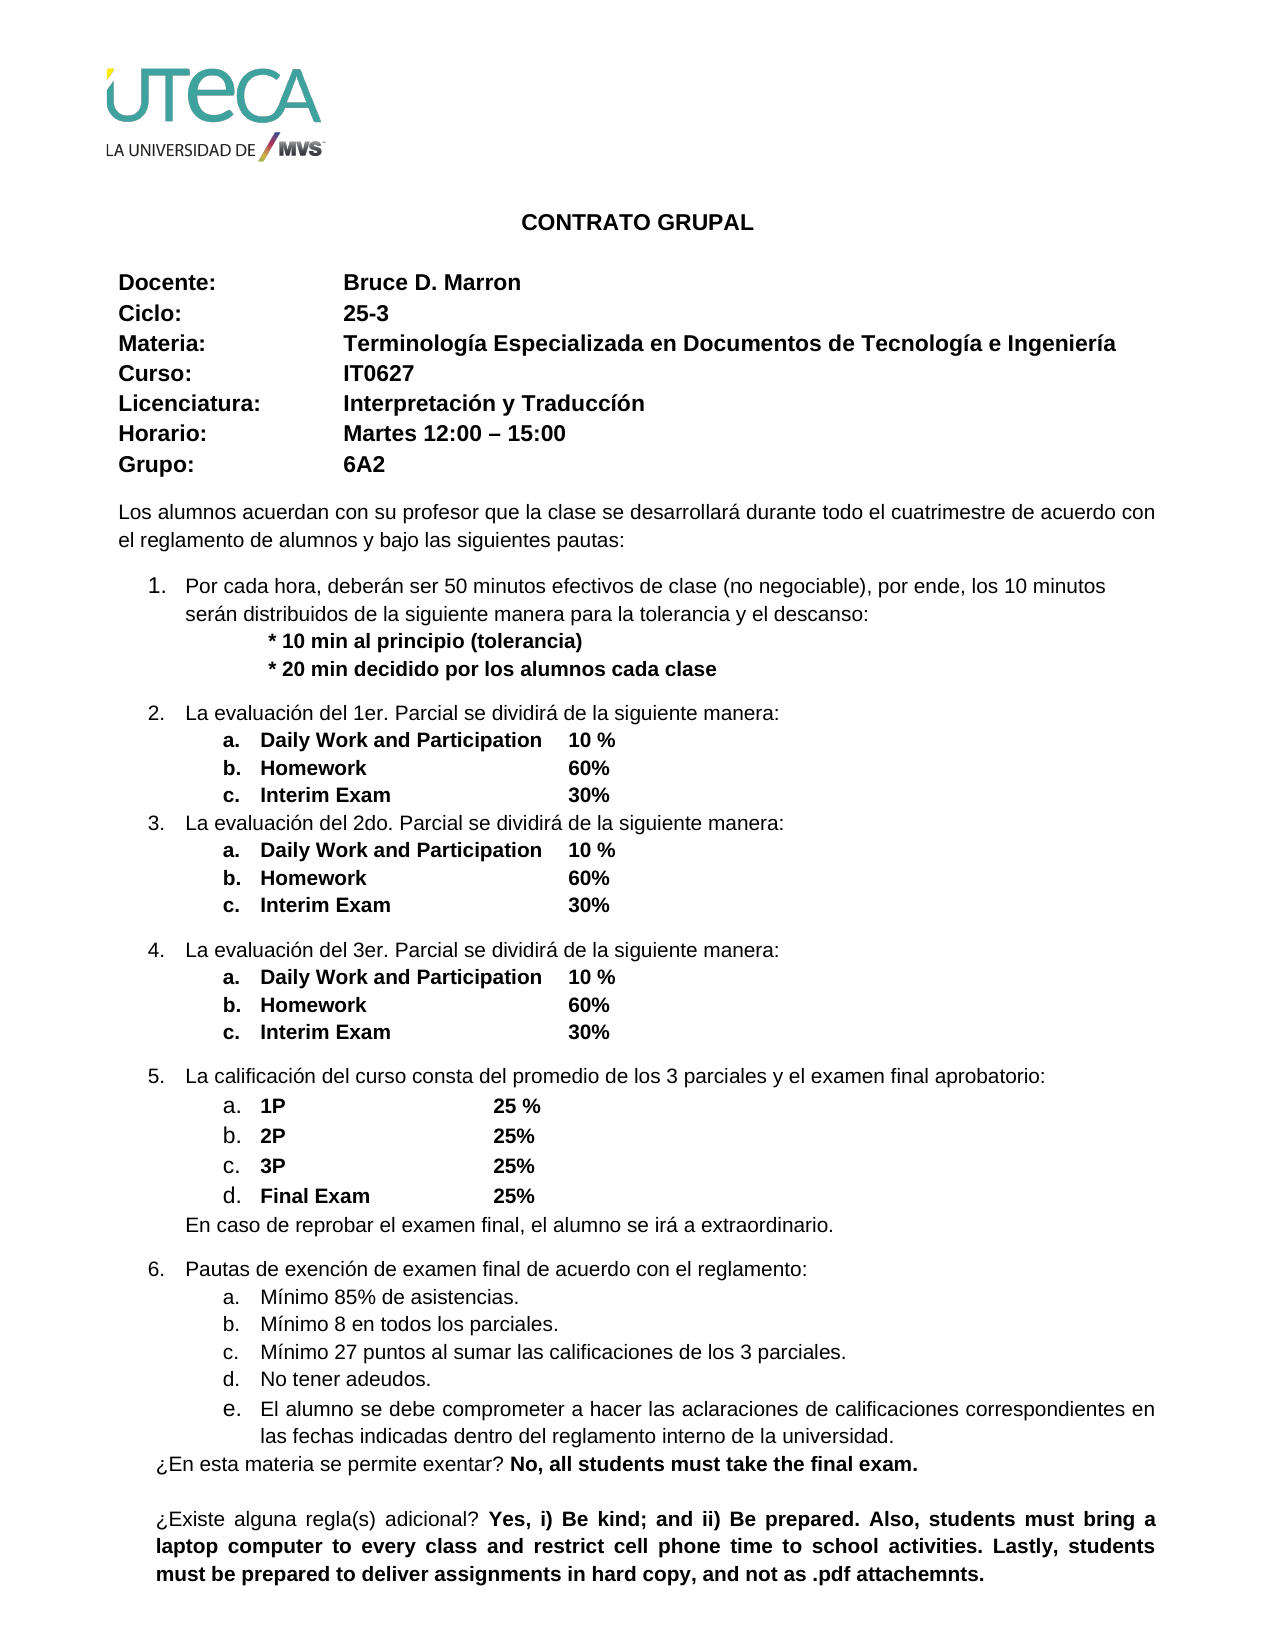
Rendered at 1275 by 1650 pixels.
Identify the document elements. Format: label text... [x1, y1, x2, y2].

text Licenciatura: Interpretación y Traduccíón [118, 390, 1157, 416]
list La calificación del curso consta del promedio de los 3 parciales y el examen final aprobatorio: [148, 1064, 1157, 1088]
text ¿En esta materia se permite exentar? No, all students must take the final exam. [156, 1452, 1157, 1476]
list Homework 60% [223, 866, 1157, 890]
text * 10 min al principio (tolerancia) [148, 629, 1157, 653]
text Materia: Terminología Especializada en Documentos de Tecnología e Ingeniería [118, 330, 1157, 356]
list 1P 25 % [223, 1092, 1157, 1118]
list El alumno se debe comprometer a hacer las aclaraciones de calificaciones correspondientes en las fechas indicadas dentro del reglamento interno de la universidad. [223, 1394, 1157, 1448]
text Horario: Martes 12:00 – 15:00 [118, 420, 1157, 447]
list La evaluación del 2do. Parcial se dividirá de la siguiente manera: [148, 811, 1157, 835]
list La evaluación del 3er. Parcial se dividirá de la siguiente manera: [148, 938, 1157, 962]
list Daily Work and Participation 10 % [223, 838, 1157, 862]
text Docente: Bruce D. Marron [118, 269, 1157, 296]
list Pautas de exención de examen final de acuerdo con el reglamento: [148, 1257, 1157, 1281]
list 2P 25% [223, 1122, 1157, 1148]
list Interim Exam 30% [223, 783, 1157, 807]
list No tener adeudos. [223, 1367, 1157, 1391]
text ¿Existe alguna regla(s) adicional? Yes, i) Be kind; and ii) Be prepared. Also, students must bring a laptop computer to every class and restrict cell phone time to school activities. Lastly, students must be prepared to deliver assignments in hard copy, and not as .pdf attachemnts. [156, 1507, 1157, 1586]
list 3P 25% [223, 1152, 1157, 1179]
list Final Exam 25% [223, 1182, 1157, 1209]
picture [104, 64, 328, 166]
list Por cada hora, deberán ser 50 minutos efectivos de clase (no negociable), por ende, los 10 minutos serán distribuidos de la siguiente manera para la tolerancia y el descanso: [148, 572, 1157, 626]
list Homework 60% [223, 993, 1157, 1017]
list La evaluación del 1er. Parcial se dividirá de la siguiente manera: [148, 701, 1157, 725]
list Daily Work and Participation 10 % [223, 728, 1157, 752]
text En caso de reprobar el examen final, el alumno se irá a extraordinario. [185, 1213, 1157, 1237]
list Homework 60% [223, 756, 1157, 780]
list Interim Exam 30% [223, 893, 1157, 917]
list Interim Exam 30% [223, 1020, 1157, 1044]
text CONTRATO GRUPAL [118, 209, 1157, 235]
list Mínimo 27 puntos al sumar las calificaciones de los 3 parciales. [223, 1339, 1157, 1363]
text Curso: IT0627 [118, 360, 1157, 386]
text Grupo: 6A2 [118, 451, 1157, 477]
text Los alumnos acuerdan con su profesor que la clase se desarrollará durante todo el cuatrimestre de acuerdo con el reglamento de alumnos y bajo las siguientes pautas: [118, 500, 1157, 551]
list Daily Work and Participation 10 % [223, 965, 1157, 989]
text Ciclo: 25-3 [118, 299, 1157, 326]
list Mínimo 85% de asistencias. [223, 1284, 1157, 1308]
list Mínimo 8 en todos los parciales. [223, 1312, 1157, 1336]
text * 20 min decidido por los alumnos cada clase [148, 657, 1157, 681]
